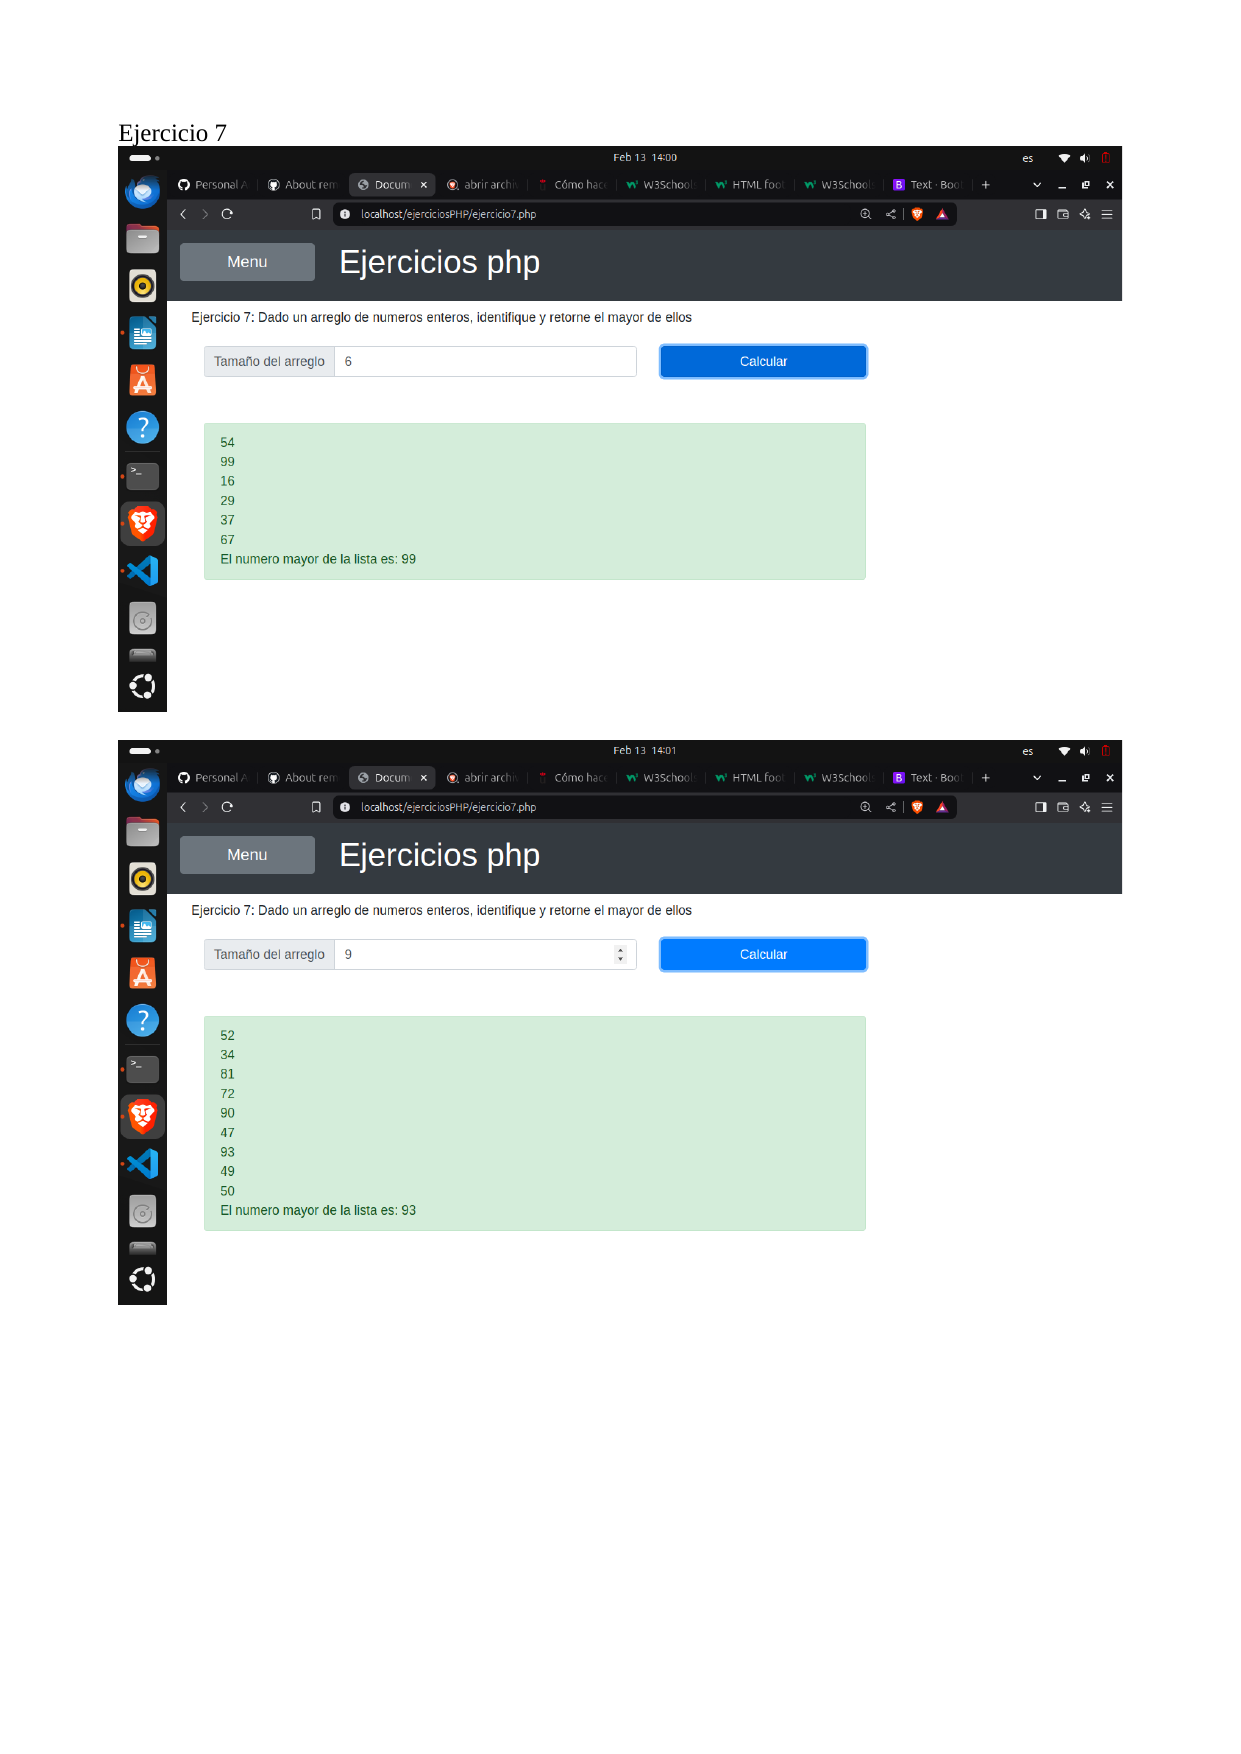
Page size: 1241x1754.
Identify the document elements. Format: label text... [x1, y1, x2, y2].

picture [118, 740, 1123, 1305]
picture [118, 146, 1123, 712]
text Ejercicio 7 [118, 118, 1122, 146]
